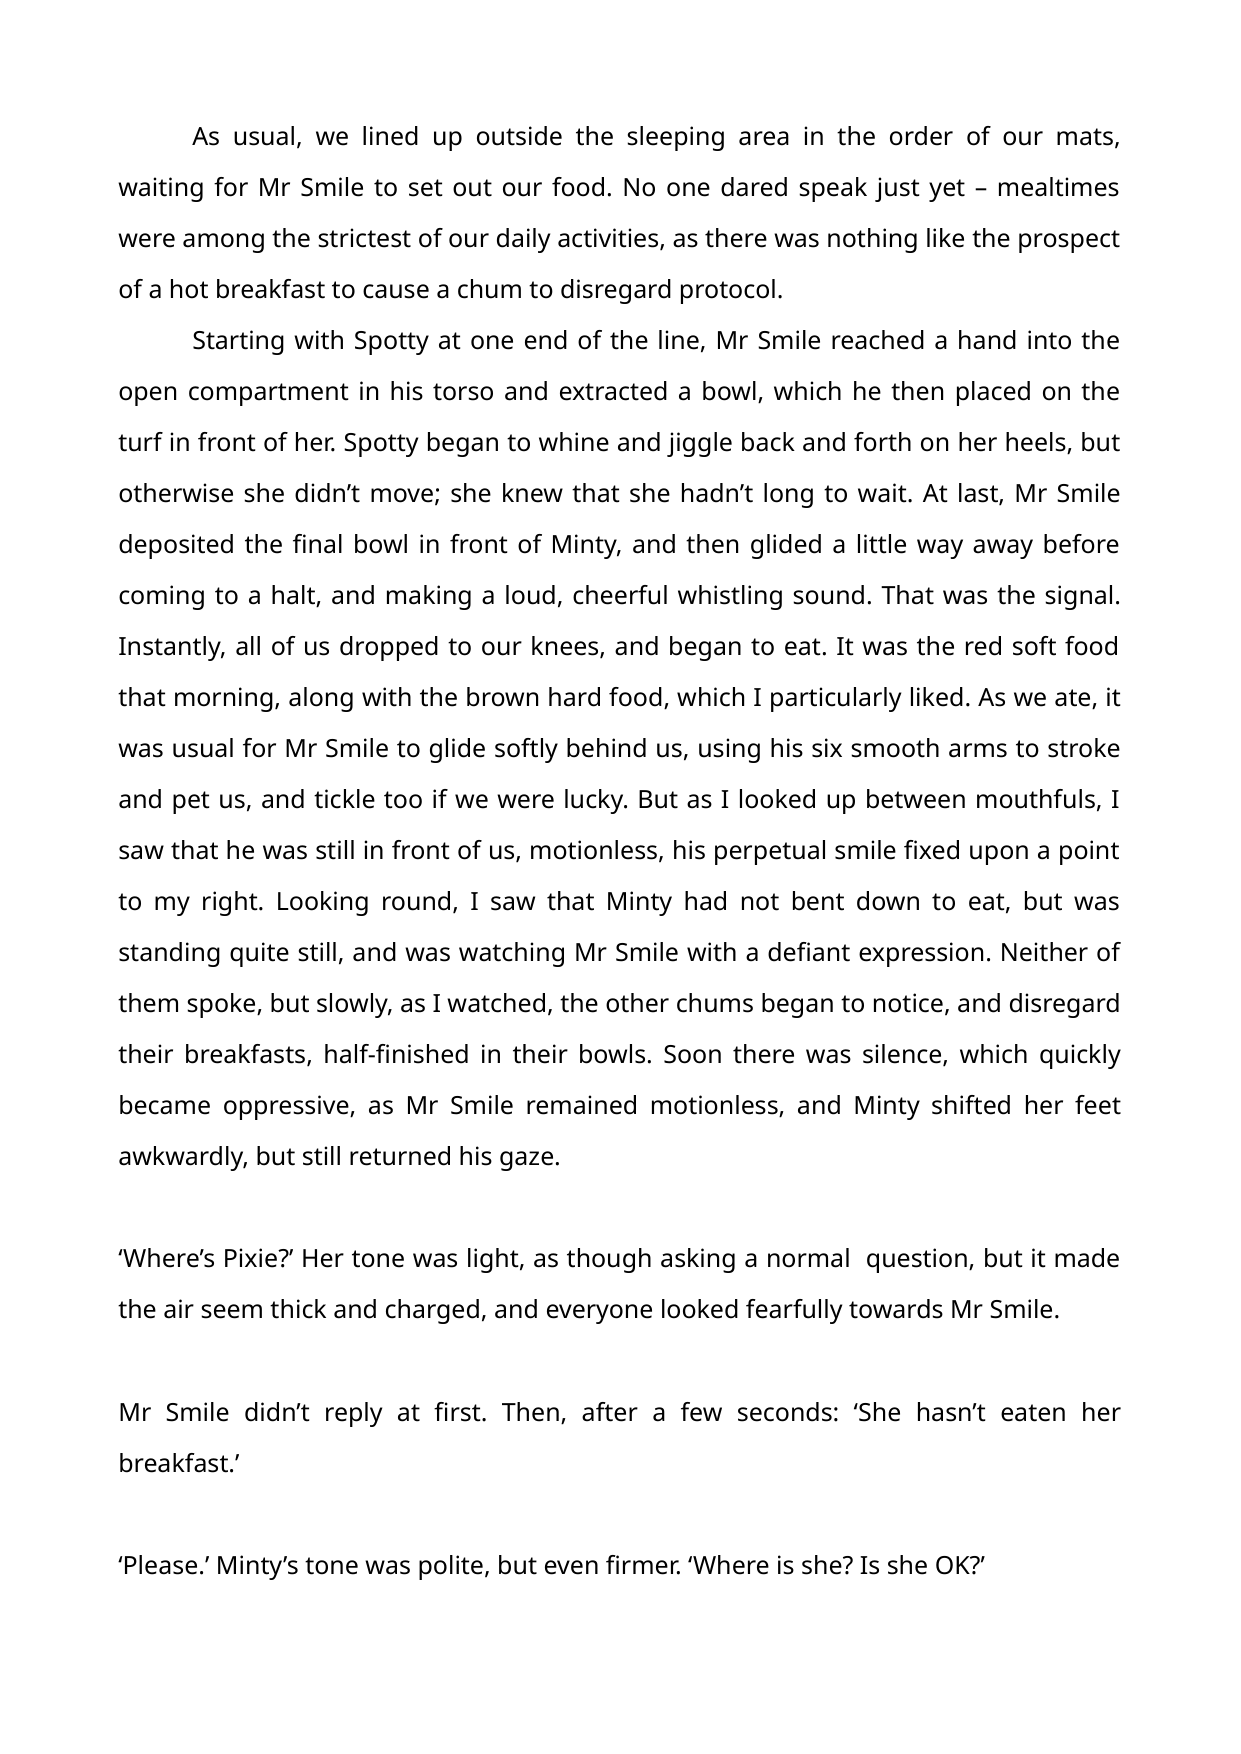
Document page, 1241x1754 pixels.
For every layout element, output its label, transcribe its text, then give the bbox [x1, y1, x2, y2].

text ‘Please.’ Minty’s tone was polite, but even firmer. ‘Where is she? Is she OK?’ [118, 1547, 1122, 1581]
text As usual, we lined up outside the sleeping area in the order of our mats, waiting for Mr Smile to set out our food. No one dared speak just yet – mealtimes were among the strictest of our daily activities, as there was nothing like the prospect of a hot breakfast to cause a chum to disregard protocol. [118, 118, 1122, 305]
text Mr Smile didn’t reply at first. Then, after a few seconds: ‘She hasn’t eaten her breakfast.’ [118, 1394, 1122, 1479]
text Starting with Spotty at one end of the line, Mr Smile reached a hand into the open compartment in his torso and extracted a bowl, which he then placed on the turf in front of her. Spotty began to whine and jiggle back and forth on her heels, but otherwise she didn’t move; she knew that she hadn’t long to wait. At last, Mr Smile deposited the final bowl in front of Minty, and then glided a little way away before coming to a halt, and making a loud, cheerful whistling sound. That was the signal. Instantly, all of us dropped to our knees, and began to eat. It was the red soft food that morning, along with the brown hard food, which I particularly liked. As we ate, it was usual for Mr Smile to glide softly behind us, using his six smooth arms to stroke and pet us, and tickle too if we were lucky. But as I looked up between mouthfuls, I saw that he was still in front of us, motionless, his perpetual smile fixed upon a point to my right. Looking round, I saw that Minty had not bent down to eat, but was standing quite still, and was watching Mr Smile with a defiant expression. Neither of them spoke, but slowly, as I watched, the other chums began to notice, and disregard their breakfasts, half-finished in their bowls. Soon there was silence, which quickly became oppressive, as Mr Smile remained motionless, and Minty shifted her feet awkwardly, but still returned his gaze. [118, 322, 1122, 1173]
text ‘Where’s Pixie?’ Her tone was light, as though asking a normal question, but it made the air seem thick and charged, and everyone looked fearfully towards Mr Smile. [118, 1241, 1122, 1326]
